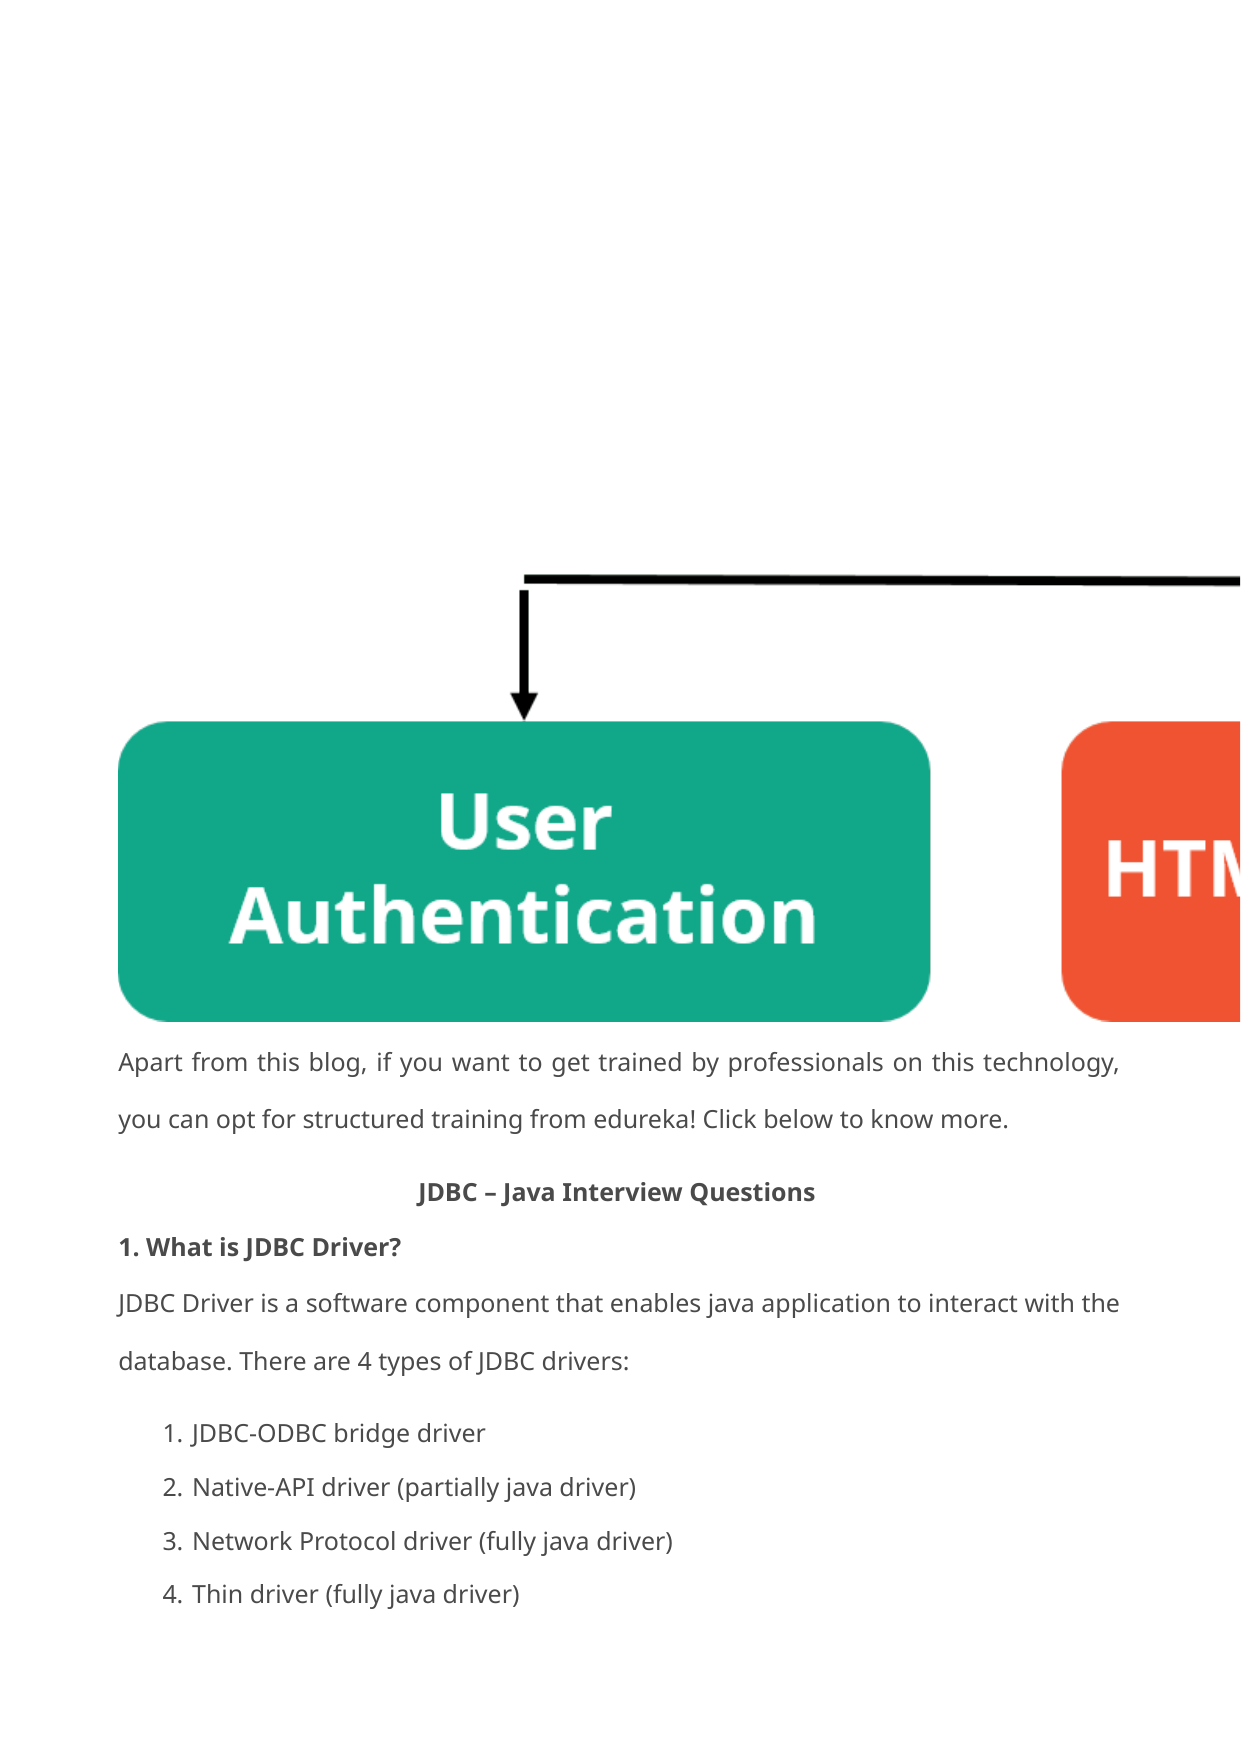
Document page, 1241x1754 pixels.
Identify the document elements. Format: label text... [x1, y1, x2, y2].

list Thin driver (fully java driver) [162, 1577, 1122, 1611]
picture [118, 118, 1241, 1022]
list Network Protocol driver (fully java driver) [162, 1523, 1122, 1557]
list Native-API driver (partially java driver) [162, 1469, 1122, 1503]
text JDBC Driver is a software component that enables java application to interact with the database. There are 4 types of JDBC drivers: [118, 1285, 1122, 1377]
subtitle 1. What is JDBC Driver? [118, 1230, 1122, 1264]
text Apart from this blog, if you want to get trained by professionals on this technology, you can opt for structured training from edureka! Click below to know more. [118, 1044, 1122, 1136]
list JDBC-ODBC bridge driver [162, 1416, 1122, 1450]
subtitle JDBC – Java Interview Questions [118, 1174, 1122, 1209]
